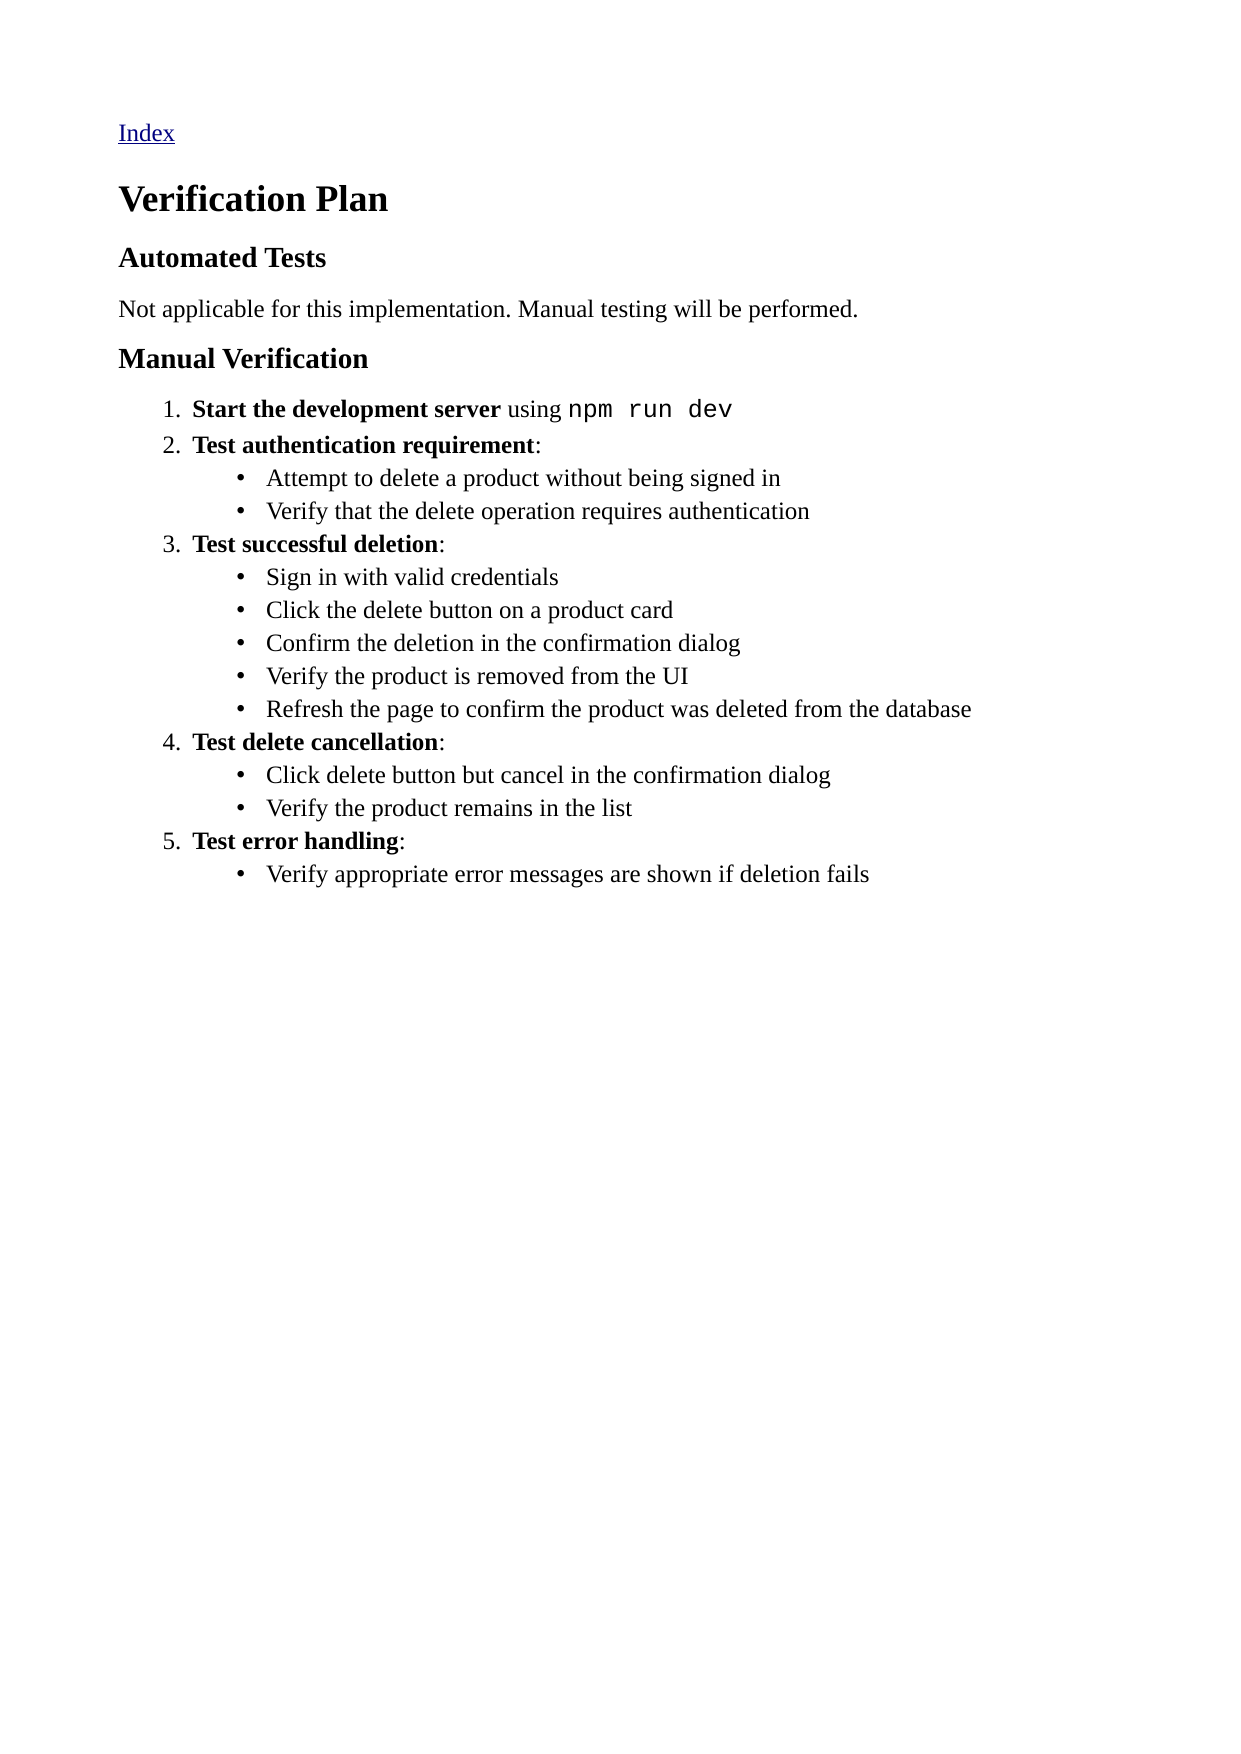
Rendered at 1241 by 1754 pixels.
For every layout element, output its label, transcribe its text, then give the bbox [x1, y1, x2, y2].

subtitle Automated Tests [118, 241, 1122, 274]
list Test authentication requirement: [162, 430, 1122, 458]
list Click the delete button on a product card [236, 595, 1122, 624]
list Attempt to delete a product without being signed in [236, 463, 1122, 492]
subtitle Manual Verification [118, 341, 1122, 375]
list Test delete cancellation: [162, 727, 1122, 756]
text Not applicable for this implementation. Manual testing will be performed. [118, 294, 1122, 322]
list Verify that the delete operation requires authentication [236, 496, 1122, 524]
list Test successful deletion: [162, 529, 1122, 558]
list Confirm the deletion in the confirmation dialog [236, 628, 1122, 657]
list Test error handling: [162, 826, 1122, 855]
list Start the development server using npm run dev [162, 394, 1122, 425]
list Refresh the page to confirm the product was deleted from the database [236, 694, 1122, 723]
list Verify appropriate error messages are shown if deletion fails [236, 859, 1122, 888]
subtitle Verification Plan [118, 176, 1122, 219]
list Sign in with valid credentials [236, 562, 1122, 591]
list Verify the product is removed from the UI [236, 661, 1122, 690]
list Verify the product remains in the list [236, 793, 1122, 822]
list Click delete button but cancel in the confirmation dialog [236, 760, 1122, 789]
